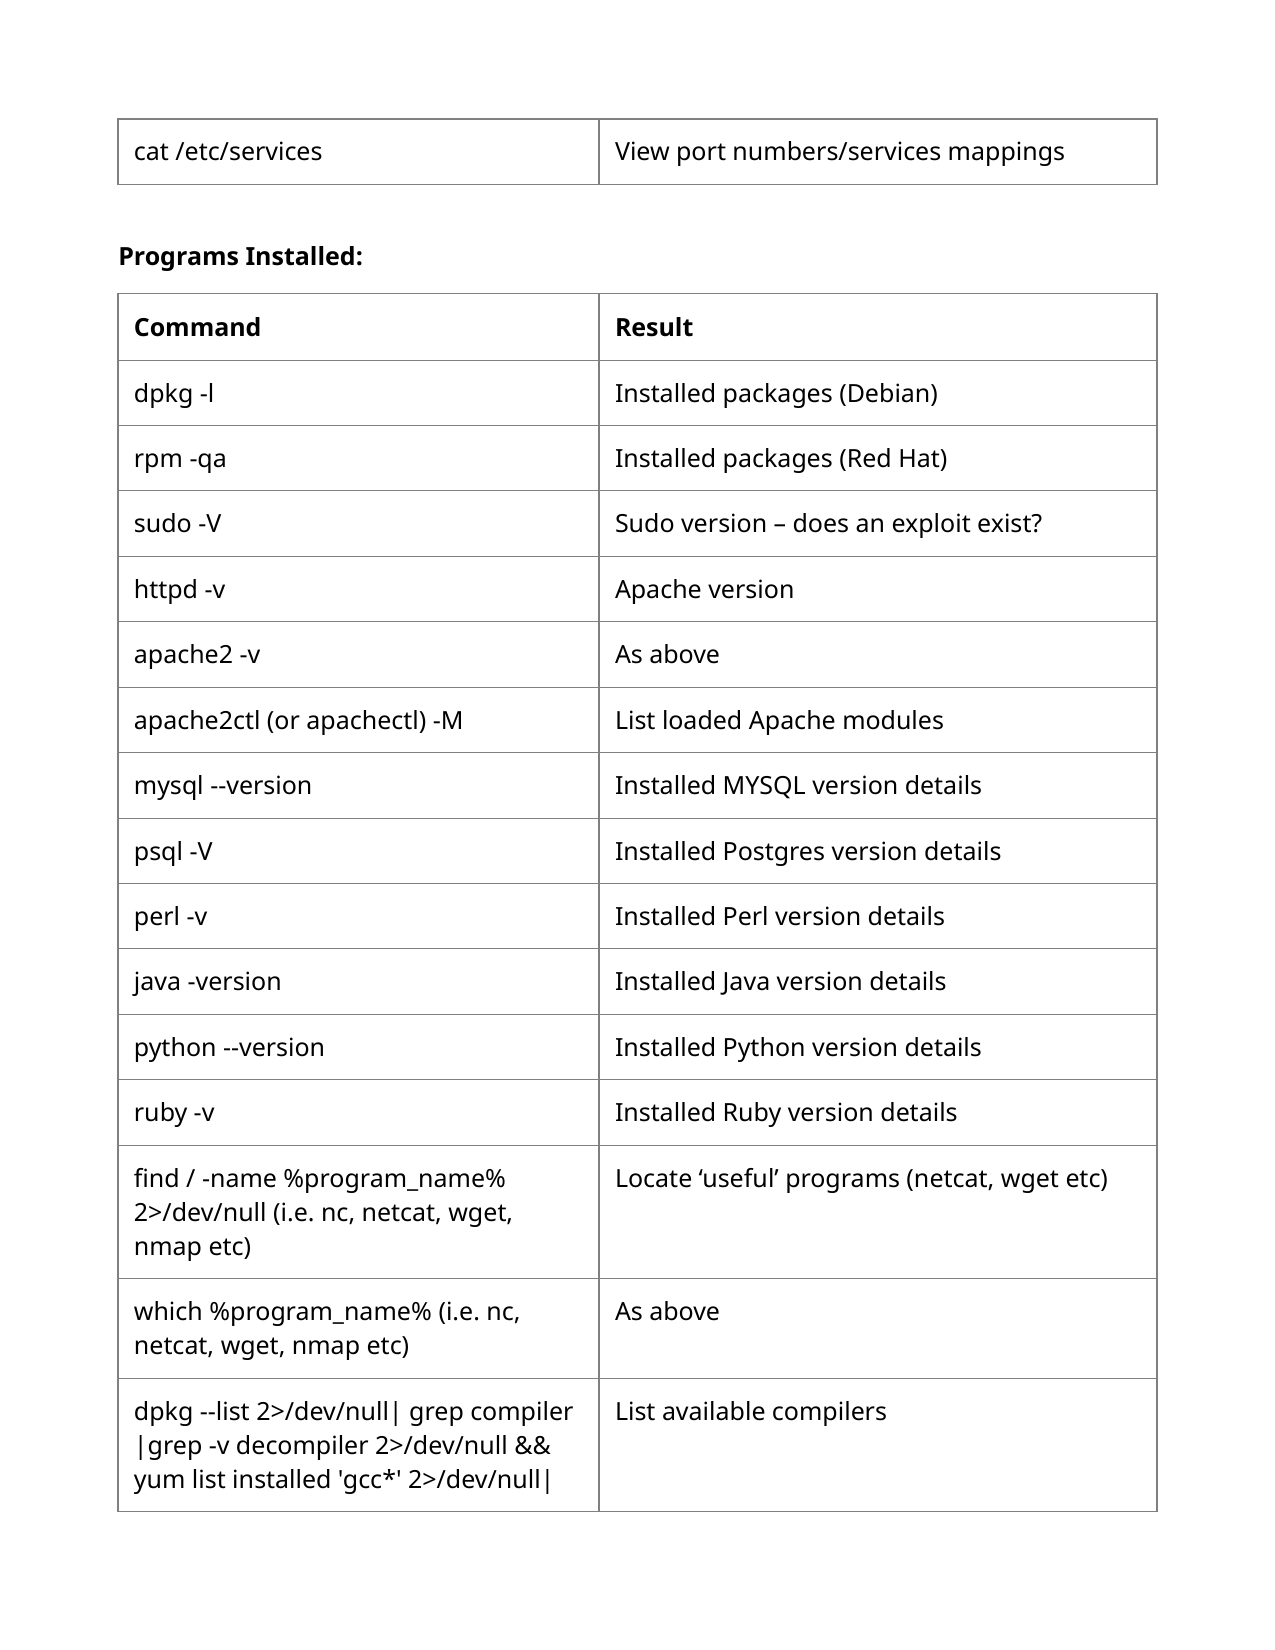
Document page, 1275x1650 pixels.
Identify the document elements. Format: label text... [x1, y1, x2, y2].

table_cell Installed packages (Red Hat) [600, 426, 1156, 490]
table_cell dpkg -l [119, 361, 598, 425]
table_header Command [119, 294, 598, 359]
table_cell Apache version [600, 557, 1156, 621]
table_cell psql -V [119, 819, 598, 883]
table_cell View port numbers/services mappings [600, 120, 1156, 183]
table_cell which %program_name% (i.e. nc, netcat, wget, nmap etc) [119, 1279, 598, 1377]
table_cell apache2 -v [119, 622, 598, 687]
table_cell python --version [119, 1015, 598, 1079]
table_cell apache2ctl (or apachectl) -M [119, 688, 598, 752]
table_cell Installed Python version details [600, 1015, 1156, 1079]
table_cell Installed Ruby version details [600, 1080, 1156, 1144]
table_cell Installed Postgres version details [600, 819, 1156, 883]
table_cell dpkg --list 2>/dev/null| grep compiler |grep -v decompiler 2>/dev/null && yum list installed 'gcc*' 2>/dev/null| [119, 1379, 598, 1511]
table_cell java -version [119, 949, 598, 1014]
table_cell Sudo version – does an exploit exist? [600, 491, 1156, 556]
table_cell Installed MYSQL version details [600, 753, 1156, 817]
table_cell List available compilers [600, 1379, 1156, 1511]
table_cell rpm -qa [119, 426, 598, 490]
table_cell As above [600, 1279, 1156, 1377]
table_cell As above [600, 622, 1156, 687]
table_header Result [600, 294, 1156, 359]
table_cell perl -v [119, 884, 598, 948]
text Programs Installed: [118, 239, 1157, 273]
table_cell Installed packages (Debian) [600, 361, 1156, 425]
table_cell httpd -v [119, 557, 598, 621]
table_cell mysql --version [119, 753, 598, 817]
table_cell Installed Java version details [600, 949, 1156, 1014]
table_cell cat /etc/services [119, 120, 598, 183]
table_cell Locate ‘useful’ programs (netcat, wget etc) [600, 1146, 1156, 1278]
table_cell List loaded Apache modules [600, 688, 1156, 752]
table_cell sudo -V [119, 491, 598, 556]
table_cell Installed Perl version details [600, 884, 1156, 948]
table_cell find / -name %program_name% 2>/dev/null (i.e. nc, netcat, wget, nmap etc) [119, 1146, 598, 1278]
table_cell ruby -v [119, 1080, 598, 1144]
